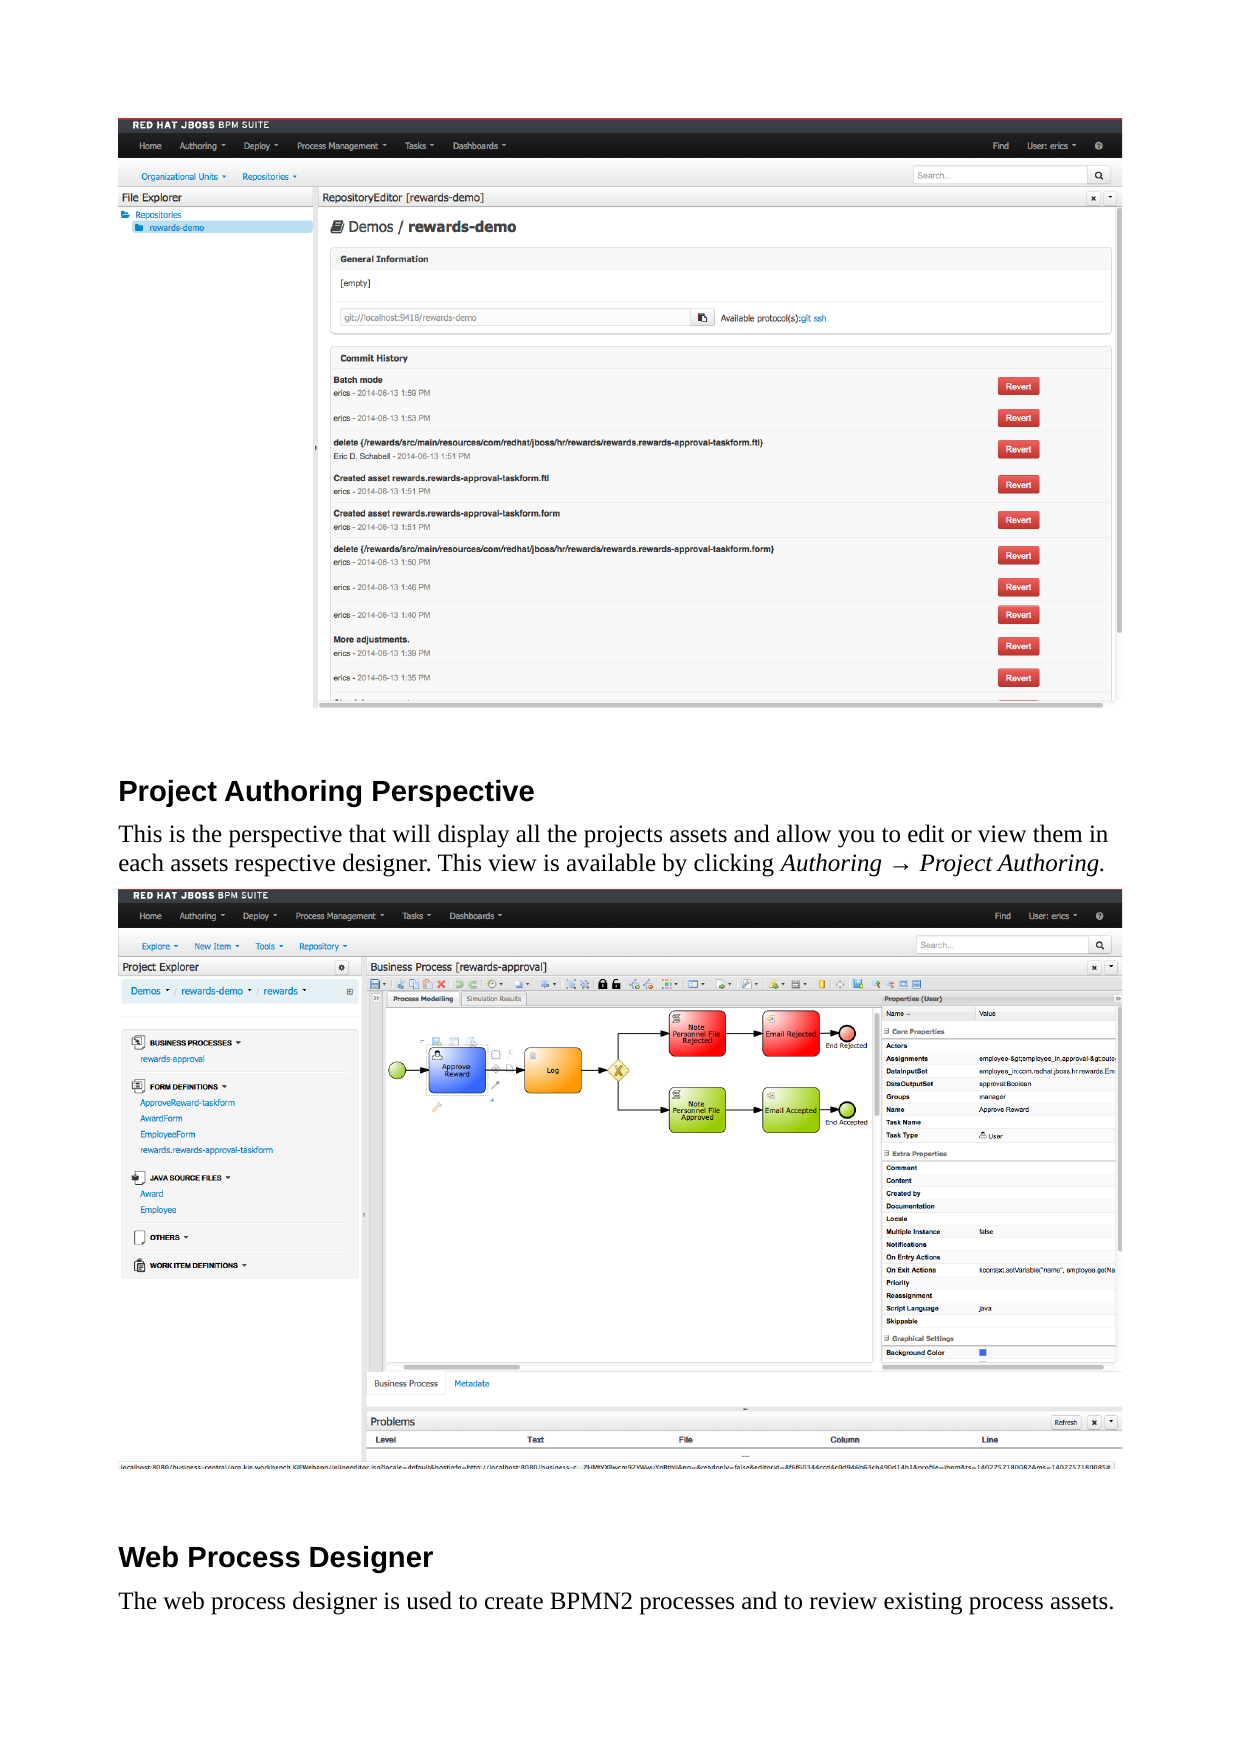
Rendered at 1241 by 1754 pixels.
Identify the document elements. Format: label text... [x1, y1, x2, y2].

subtitle Web Process Designer [118, 1540, 1122, 1573]
text The web process designer is used to create BPMN2 processes and to review existing process assets. [118, 1586, 1122, 1615]
picture [118, 889, 1123, 1469]
picture [118, 118, 1123, 708]
text This is the perspective that will display all the projects assets and allow you to edit or view them in each assets respective designer. This view is available by clicking Authoring → Project Authoring. [118, 819, 1122, 877]
subtitle Project Authoring Perspective [118, 773, 1122, 807]
